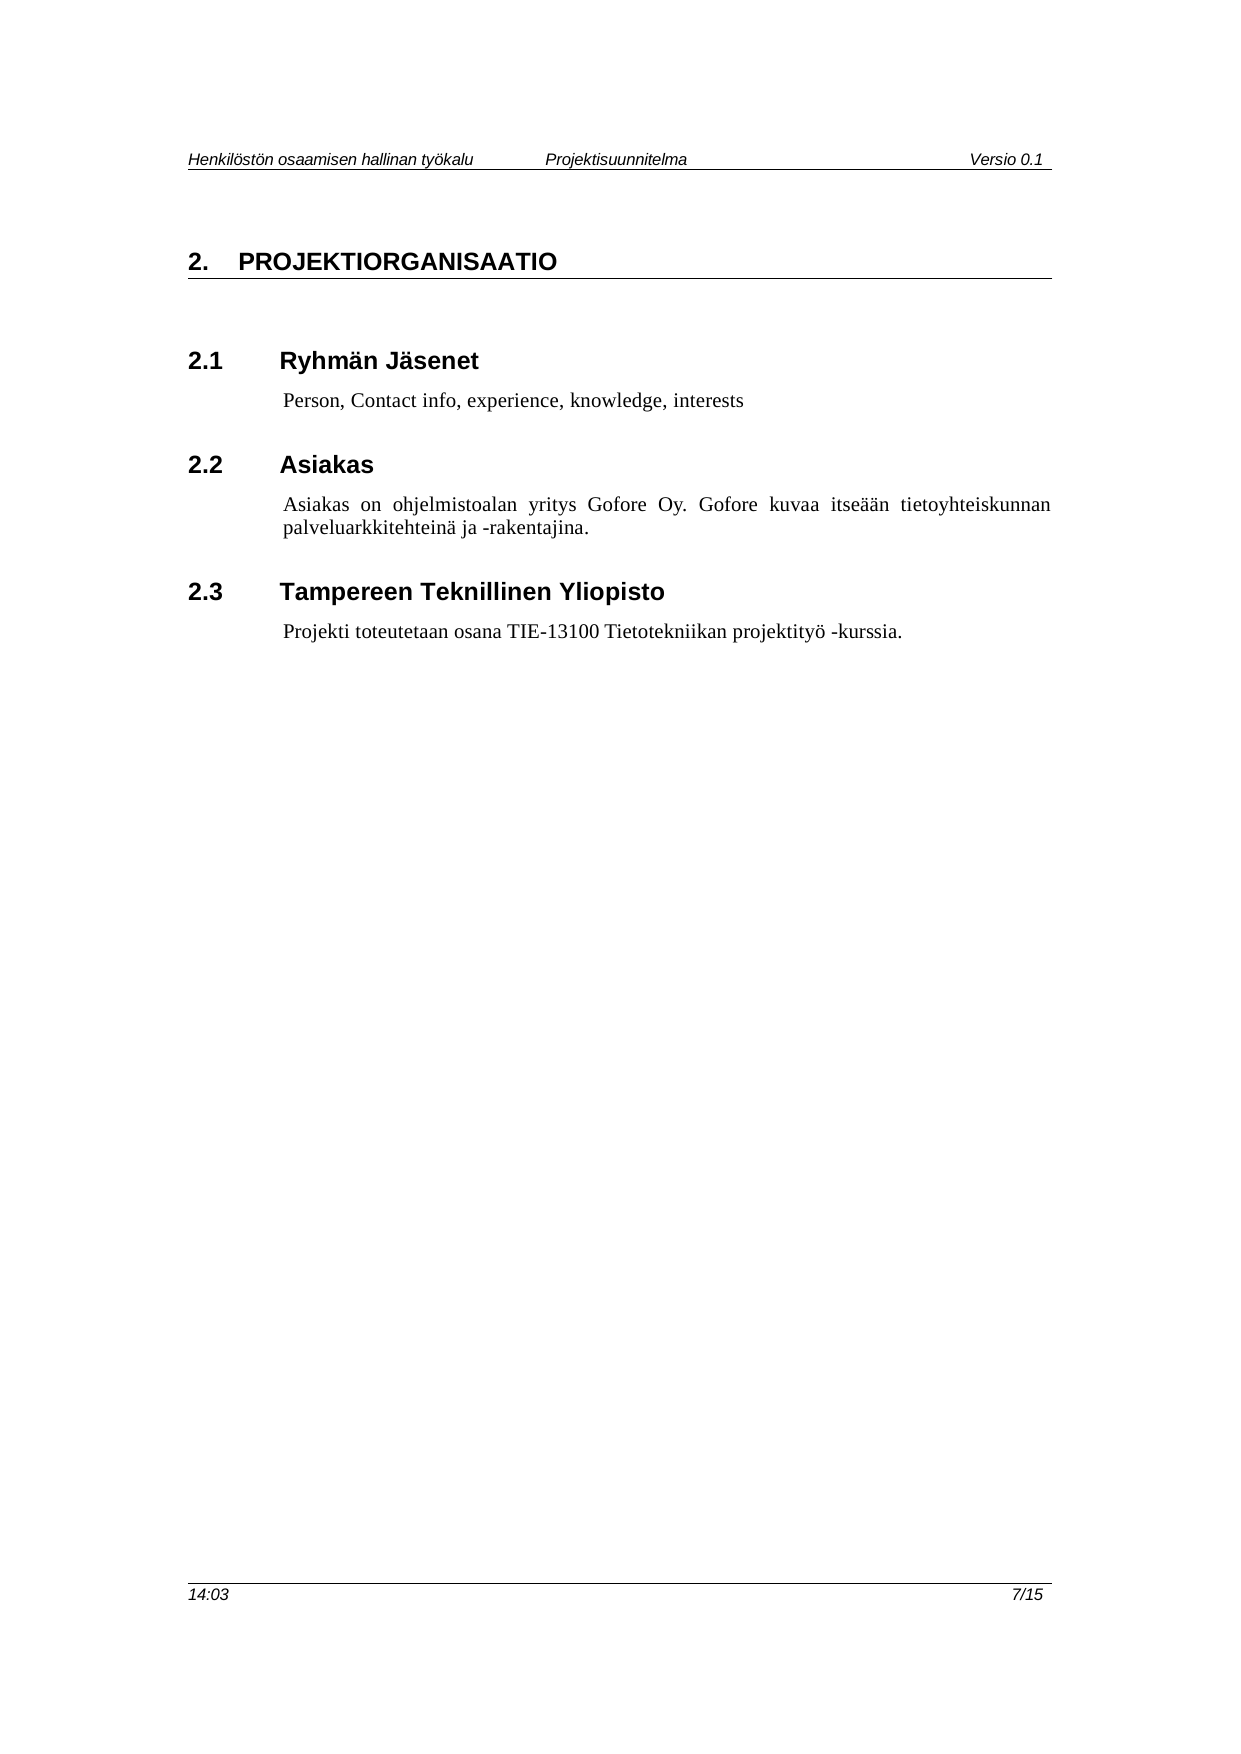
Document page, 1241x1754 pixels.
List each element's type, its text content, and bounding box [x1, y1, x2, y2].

text Asiakas on ohjelmistoalan yritys Gofore Oy. Gofore kuvaa itseään tietoyhteiskunnan palveluarkkitehteinä ja -rakentajina. [283, 493, 1052, 539]
subtitle Projektiorganisaatio [188, 248, 1052, 278]
text Projekti toteutetaan osana TIE-13100 Tietotekniikan projektityö -kurssia. [283, 620, 1052, 643]
subtitle Tampereen teknillinen yliopisto [188, 578, 1052, 606]
subtitle Asiakas [188, 451, 1052, 479]
subtitle Ryhmän jäsenet [188, 347, 1052, 375]
text Person, Contact info, experience, knowledge, interests [283, 389, 1052, 412]
